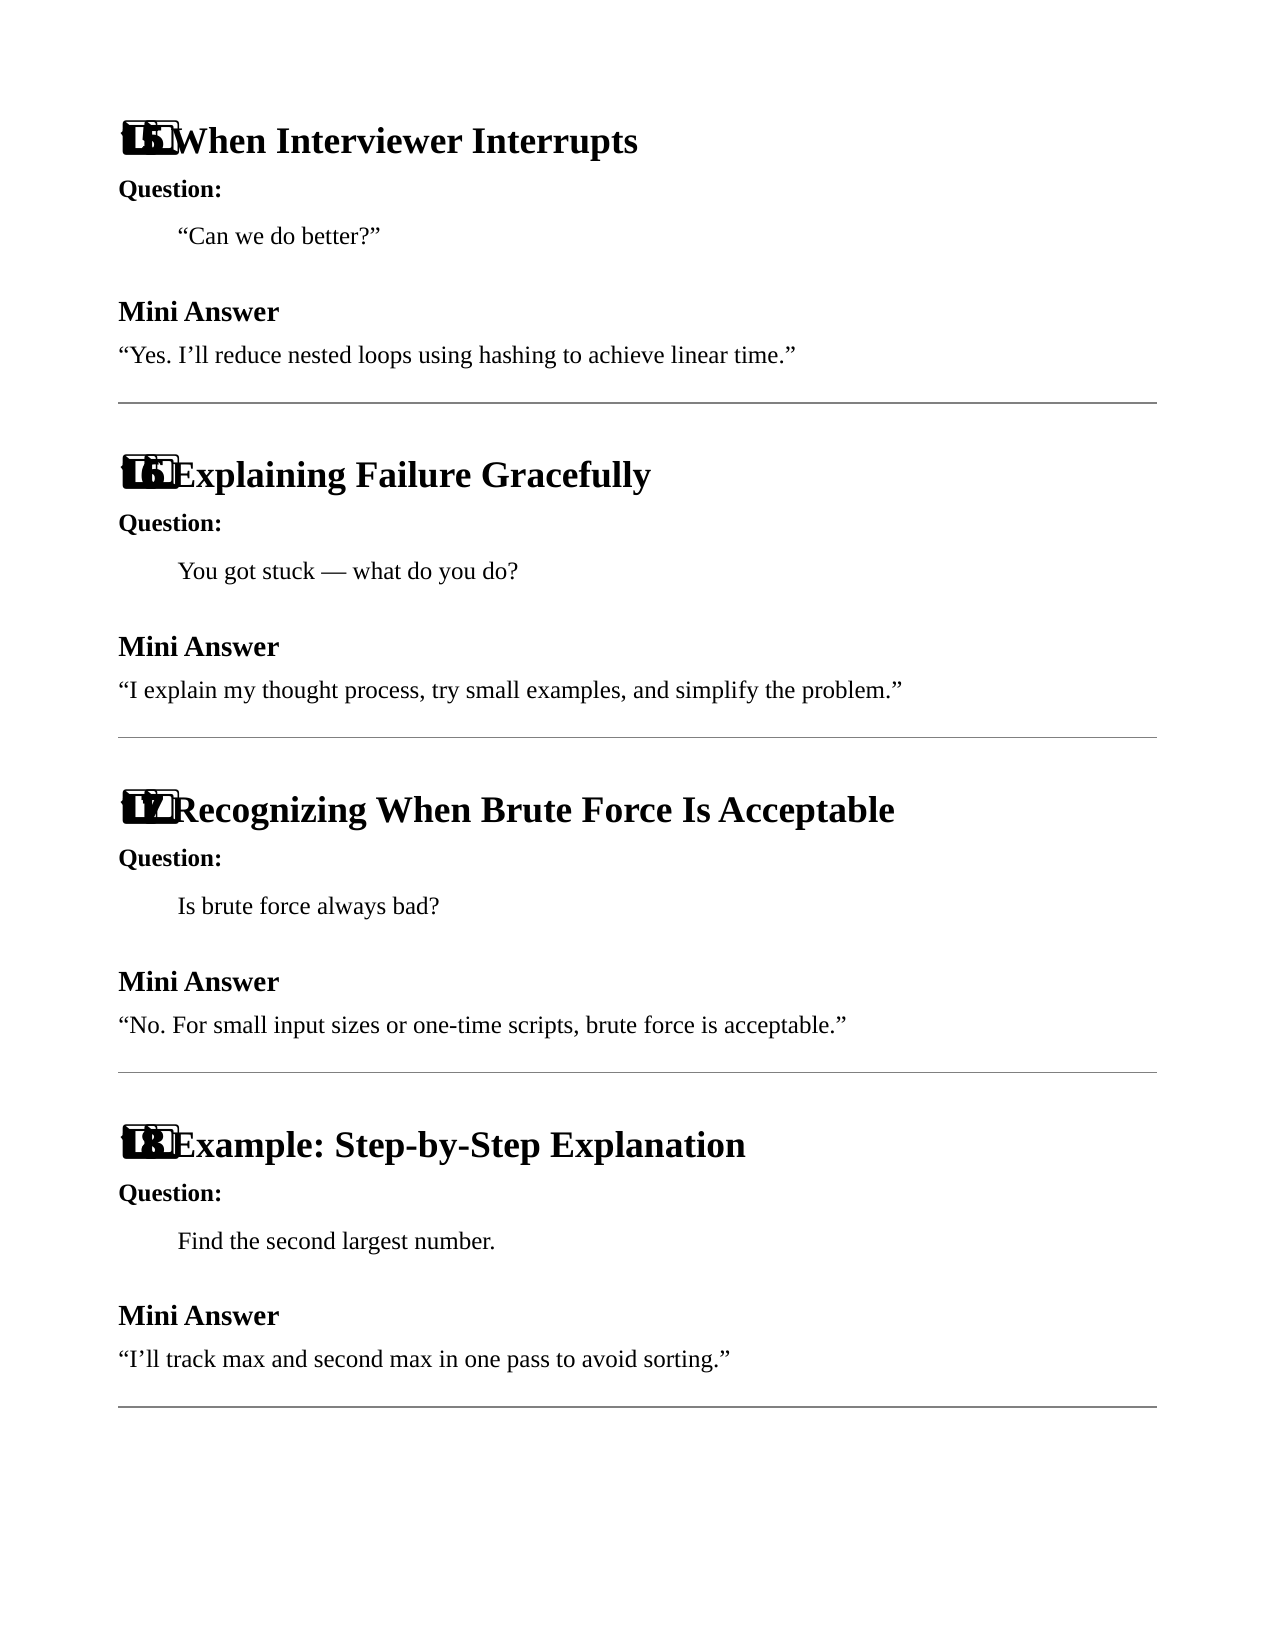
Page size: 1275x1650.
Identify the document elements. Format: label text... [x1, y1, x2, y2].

subtitle Mini Answer [118, 629, 1157, 662]
text “I explain my thought process, try small examples, and simplify the problem.” [118, 675, 1157, 704]
text “Can we do better?” [177, 221, 1098, 250]
subtitle 1️⃣5️⃣ When Interviewer Interrupts [118, 118, 1157, 161]
text “Yes. I’ll reduce nested loops using hashing to achieve linear time.” [118, 340, 1157, 369]
subtitle 1️⃣7️⃣ Recognizing When Brute Force Is Acceptable [118, 788, 1157, 831]
text Find the second largest number. [177, 1226, 1098, 1254]
subtitle 1️⃣8️⃣ Example: Step-by-Step Explanation [118, 1122, 1157, 1166]
text Is brute force always bad? [177, 891, 1098, 920]
text Question: [118, 1178, 1157, 1207]
subtitle Mini Answer [118, 1298, 1157, 1332]
text Question: [118, 174, 1157, 202]
text You got stuck — what do you do? [177, 556, 1098, 585]
text Question: [118, 843, 1157, 872]
text Question: [118, 508, 1157, 537]
text “I’ll track max and second max in one pass to avoid sorting.” [118, 1344, 1157, 1373]
subtitle 1️⃣6️⃣ Explaining Failure Gracefully [118, 453, 1157, 496]
subtitle Mini Answer [118, 964, 1157, 997]
text “No. For small input sizes or one-time scripts, brute force is acceptable.” [118, 1010, 1157, 1038]
subtitle Mini Answer [118, 294, 1157, 328]
